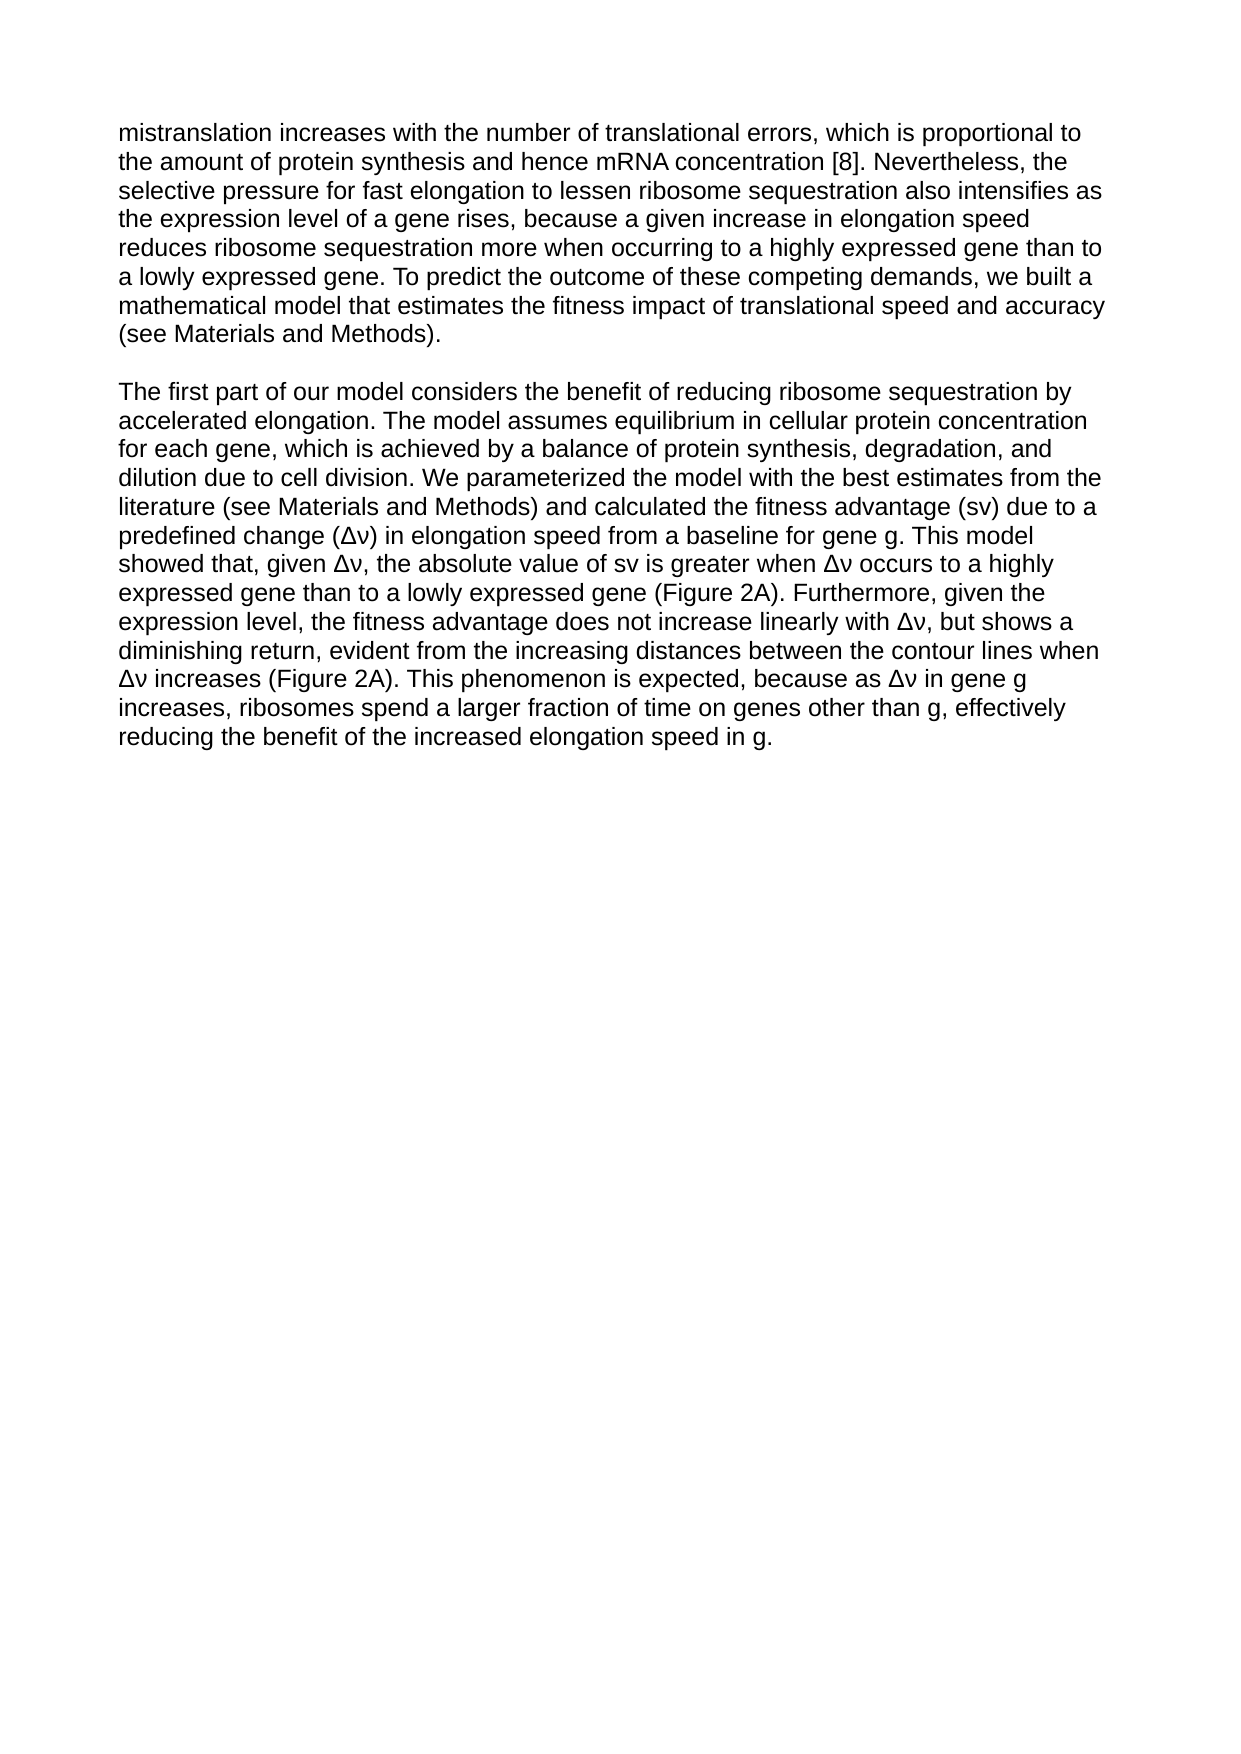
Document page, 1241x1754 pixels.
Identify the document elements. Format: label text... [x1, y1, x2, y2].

text The first part of our model considers the benefit of reducing ribosome sequestration by accelerated elongation. The model assumes equilibrium in cellular protein concentration for each gene, which is achieved by a balance of protein synthesis, degradation, and dilution due to cell division. We parameterized the model with the best estimates from the literature (see Materials and Methods) and calculated the fitness advantage (sv) due to a predefined change (Δν) in elongation speed from a baseline for gene g. This model showed that, given Δν, the absolute value of sv is greater when Δν occurs to a highly expressed gene than to a lowly expressed gene (Figure 2A). Furthermore, given the expression level, the fitness advantage does not increase linearly with Δν, but shows a diminishing return, evident from the increasing distances between the contour lines when Δν increases (Figure 2A). This phenomenon is expected, because as Δν in gene g increases, ribosomes spend a larger fraction of time on genes other than g, effectively reducing the benefit of the increased elongation speed in g. [118, 377, 1122, 751]
text mistranslation increases with the number of translational errors, which is proportional to the amount of protein synthesis and hence mRNA concentration [8]. Nevertheless, the selective pressure for fast elongation to lessen ribosome sequestration also intensifies as the expression level of a gene rises, because a given increase in elongation speed reduces ribosome sequestration more when occurring to a highly expressed gene than to a lowly expressed gene. To predict the outcome of these competing demands, we built a mathematical model that estimates the fitness impact of translational speed and accuracy (see Materials and Methods). [118, 118, 1122, 348]
